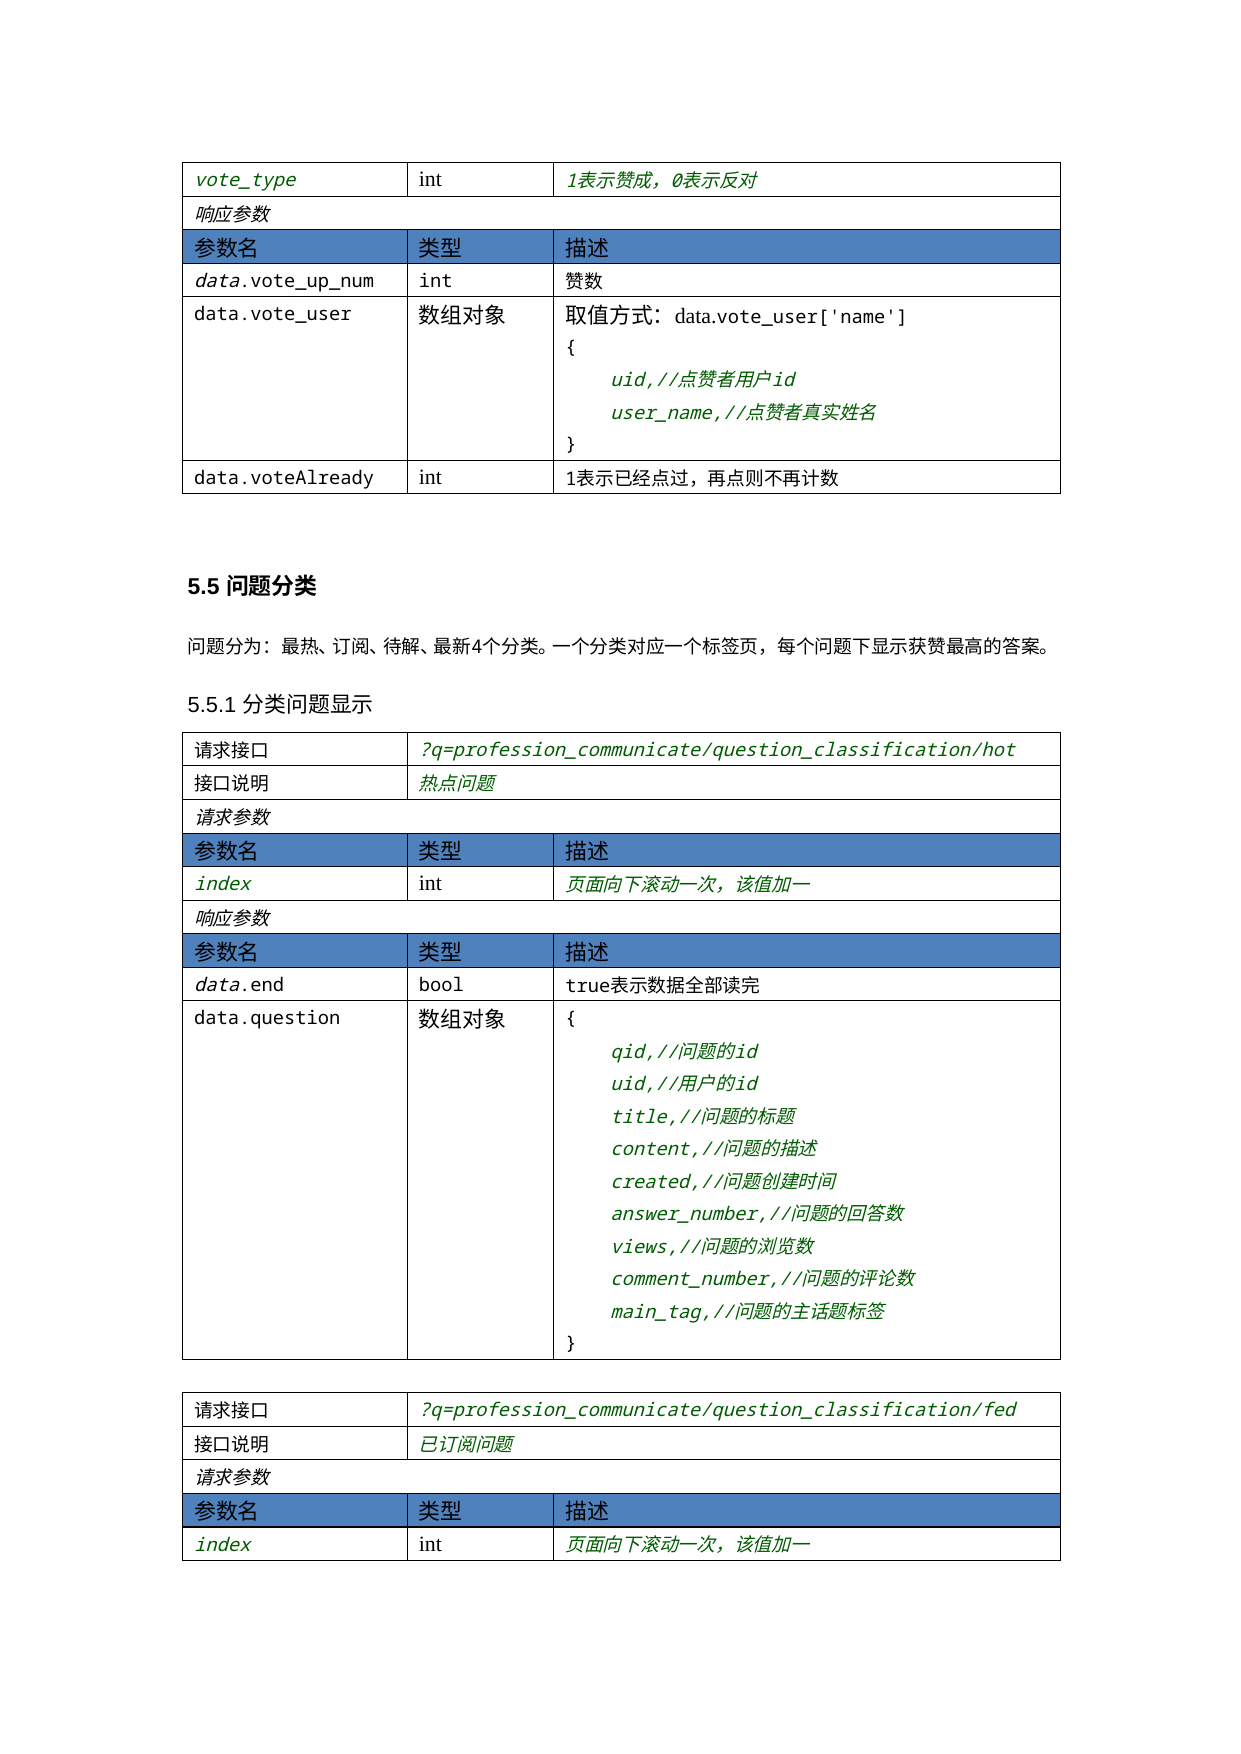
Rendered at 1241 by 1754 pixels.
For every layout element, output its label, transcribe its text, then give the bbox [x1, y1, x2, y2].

table_cell 描述 [554, 1494, 1060, 1526]
table_cell int [408, 264, 553, 296]
table_cell bool [408, 968, 553, 1000]
table_cell 响应参数 [183, 901, 1060, 933]
table_cell 描述 [554, 834, 1060, 866]
table_cell 请求参数 [183, 800, 1060, 832]
table_cell index [183, 867, 407, 899]
table_cell index [183, 1528, 407, 1560]
table_cell 类型 [408, 230, 553, 263]
table_cell vote_type [183, 163, 407, 196]
table_cell 数组对象 [408, 297, 553, 460]
table_cell 参数名 [183, 230, 407, 263]
subtitle 5.5 问题分类 [187, 552, 1053, 617]
table_cell 类型 [408, 834, 553, 866]
table_cell data.voteAlready [183, 461, 407, 493]
table_cell data.question [183, 1001, 407, 1359]
table_cell 接口说明 [183, 766, 407, 799]
table_cell 类型 [408, 934, 553, 967]
table_cell 描述 [554, 230, 1060, 263]
table_cell 参数名 [183, 834, 407, 866]
table_header ?q=profession_communicate/question_classification/hot [408, 733, 1060, 765]
table_cell 1表示赞成，0表示反对 [554, 163, 1060, 196]
table_cell int [408, 1528, 553, 1560]
table_cell 页面向下滚动一次，该值加一 [554, 1528, 1060, 1560]
table_cell 接口说明 [183, 1427, 407, 1459]
table_cell 请求参数 [183, 1460, 1060, 1493]
table_cell int [408, 163, 553, 196]
table_cell 1表示已经点过，再点则不再计数 [554, 461, 1060, 493]
table_cell 数组对象 [408, 1001, 553, 1359]
table_header 请求接口 [183, 733, 407, 765]
table_cell 参数名 [183, 934, 407, 967]
table_cell 已订阅问题 [408, 1427, 1060, 1459]
table_header ?q=profession_communicate/question_classification/fed [408, 1393, 1060, 1426]
table_cell data.vote_user [183, 297, 407, 460]
table_cell 描述 [554, 934, 1060, 967]
text 5.5.1 分类问题显示 [187, 687, 1053, 719]
table_cell data.end [183, 968, 407, 1000]
table_cell 热点问题 [408, 766, 1060, 799]
text 问题分为：最热、订阅、待解、最新4个分类。一个分类对应一个标签页，每个问题下显示获赞最高的答案。 [187, 629, 1053, 662]
table_cell true表示数据全部读完 [554, 968, 1060, 1000]
table_cell 赞数 [554, 264, 1060, 296]
table_cell { qid,//问题的id uid,//用户的id title,//问题的标题 content,//问题的描述 created,//问题创建时间 answer_number,//问题的回答数 views,//问题的浏览数 comment_number,//问题的评论数 main_tag,//问题的主话题标签 } [554, 1001, 1060, 1359]
table_cell 响应参数 [183, 197, 1060, 229]
table_header 请求接口 [183, 1393, 407, 1426]
table_cell int [408, 867, 553, 899]
table_cell 类型 [408, 1494, 553, 1526]
table_cell int [408, 461, 553, 493]
table_cell 页面向下滚动一次，该值加一 [554, 867, 1060, 899]
table_cell 取值方式：data.vote_user['name'] { uid,//点赞者用户id user_name,//点赞者真实姓名 } [554, 297, 1060, 460]
table_cell 参数名 [183, 1494, 407, 1526]
table_cell data.vote_up_num [183, 264, 407, 296]
